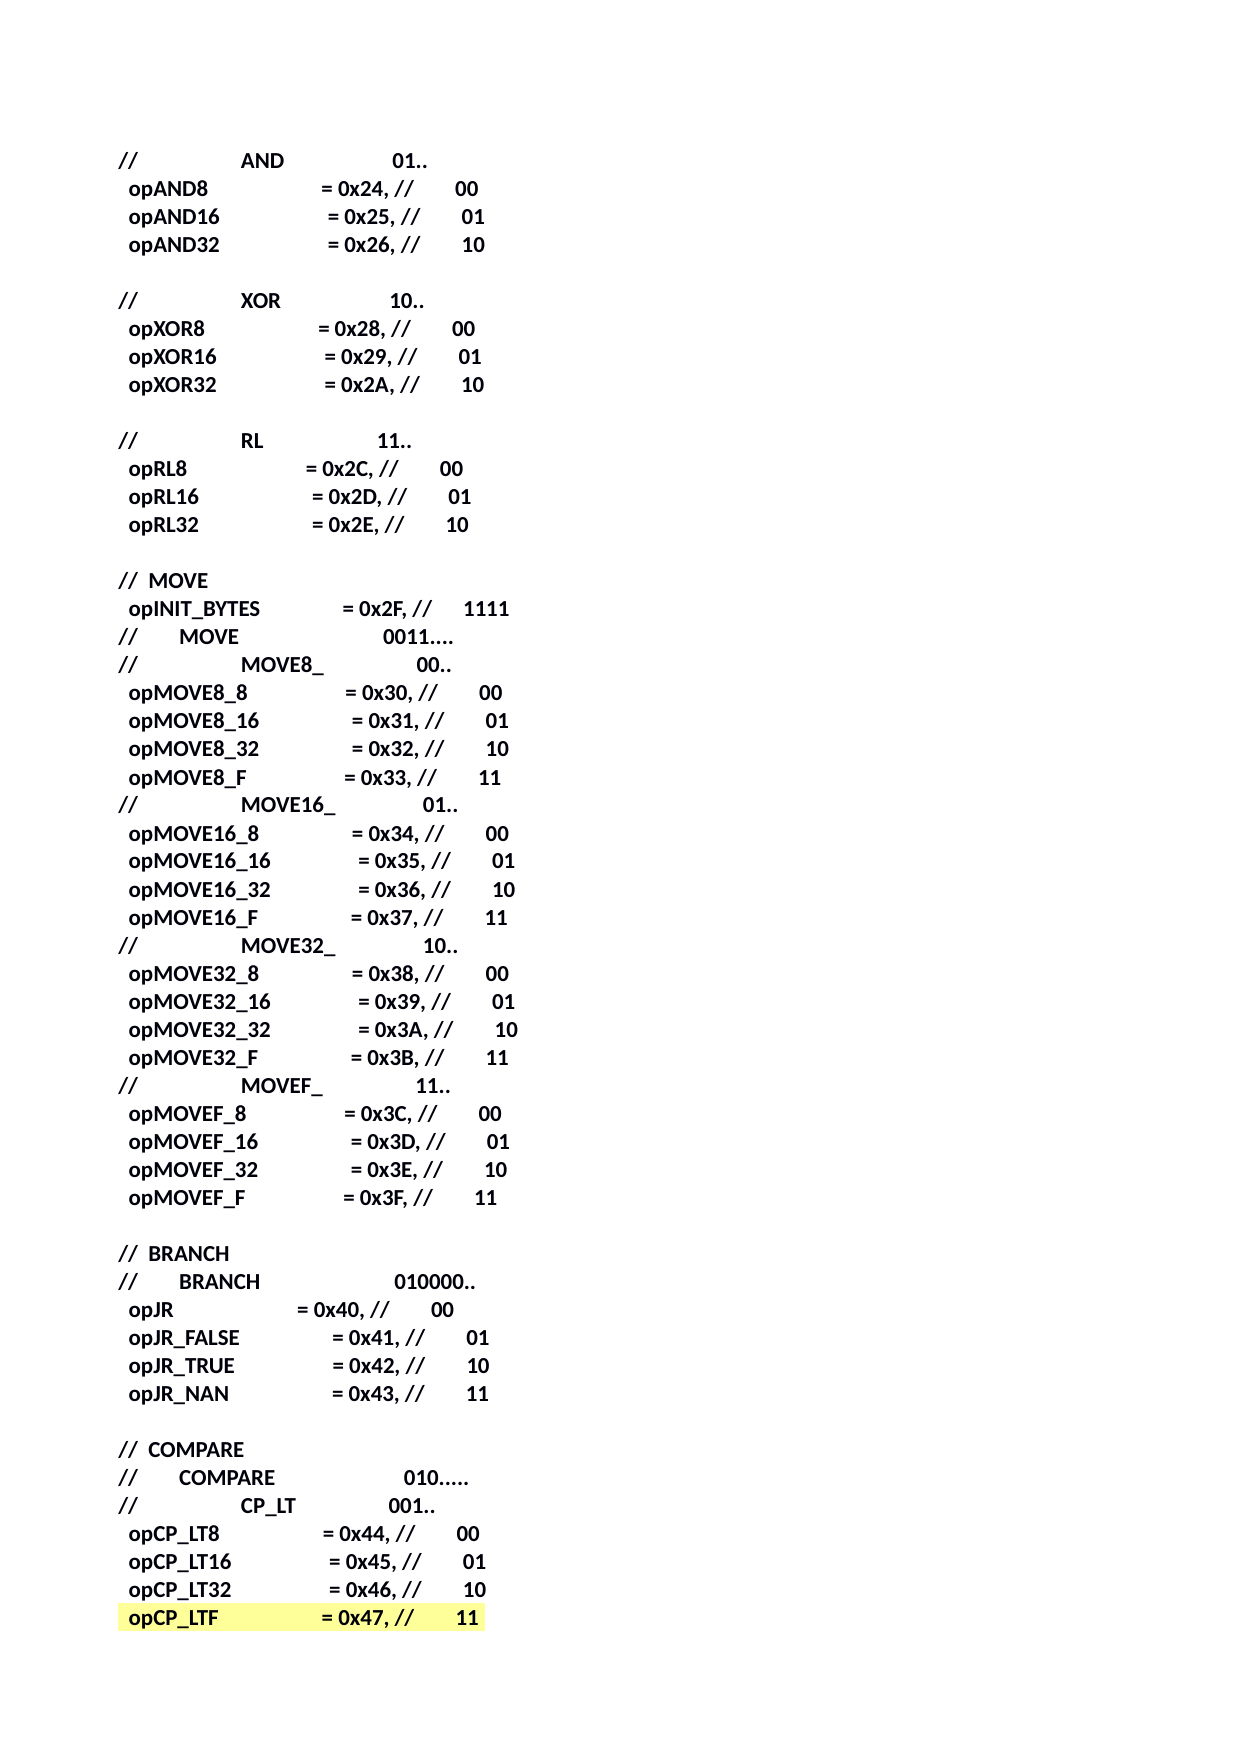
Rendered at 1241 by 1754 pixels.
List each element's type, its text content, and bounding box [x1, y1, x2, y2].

text opJR_FALSE = 0x41, // 01 [118, 1323, 1122, 1351]
text opMOVE16_F = 0x37, // 11 [118, 903, 1122, 931]
text opMOVEF_16 = 0x3D, // 01 [118, 1127, 1122, 1155]
text // CP_LT 001.. [118, 1491, 1122, 1519]
text opRL8 = 0x2C, // 00 [118, 454, 1122, 482]
text opMOVE16_32 = 0x36, // 10 [118, 875, 1122, 903]
text opCP_LT32 = 0x46, // 10 [118, 1575, 1122, 1603]
text opMOVE8_16 = 0x31, // 01 [118, 707, 1122, 734]
text // MOVEF_ 11.. [118, 1071, 1122, 1099]
text // XOR 10.. [118, 286, 1122, 314]
text opCP_LT8 = 0x44, // 00 [118, 1519, 1122, 1547]
text opAND16 = 0x25, // 01 [118, 202, 1122, 230]
text opMOVE32_8 = 0x38, // 00 [118, 959, 1122, 987]
text opAND8 = 0x24, // 00 [118, 174, 1122, 202]
text opAND32 = 0x26, // 10 [118, 230, 1122, 258]
text // BRANCH 010000.. [118, 1267, 1122, 1295]
text opXOR8 = 0x28, // 00 [118, 314, 1122, 342]
text opXOR32 = 0x2A, // 10 [118, 370, 1122, 398]
text opMOVE32_F = 0x3B, // 11 [118, 1043, 1122, 1071]
text // BRANCH [118, 1239, 1122, 1267]
text opMOVE32_32 = 0x3A, // 10 [118, 1015, 1122, 1043]
text // MOVE32_ 10.. [118, 931, 1122, 959]
text // MOVE16_ 01.. [118, 791, 1122, 819]
text opMOVE32_16 = 0x39, // 01 [118, 987, 1122, 1015]
text opJR = 0x40, // 00 [118, 1295, 1122, 1323]
text opMOVEF_8 = 0x3C, // 00 [118, 1099, 1122, 1127]
text // COMPARE 010..... [118, 1463, 1122, 1491]
text opJR_TRUE = 0x42, // 10 [118, 1351, 1122, 1379]
text opCP_LTF = 0x47, // 11 [118, 1603, 1122, 1631]
text opMOVE16_8 = 0x34, // 00 [118, 819, 1122, 847]
text opXOR16 = 0x29, // 01 [118, 342, 1122, 370]
text opJR_NAN = 0x43, // 11 [118, 1379, 1122, 1407]
text // RL 11.. [118, 426, 1122, 454]
text // MOVE 0011.... [118, 622, 1122, 651]
text // COMPARE [118, 1435, 1122, 1463]
text opMOVE16_16 = 0x35, // 01 [118, 847, 1122, 875]
text opMOVEF_32 = 0x3E, // 10 [118, 1155, 1122, 1183]
text opRL32 = 0x2E, // 10 [118, 510, 1122, 538]
text opINIT_BYTES = 0x2F, // 1111 [118, 594, 1122, 622]
text opRL16 = 0x2D, // 01 [118, 482, 1122, 510]
text opMOVE8_F = 0x33, // 11 [118, 763, 1122, 791]
text opMOVE8_8 = 0x30, // 00 [118, 678, 1122, 707]
text // MOVE8_ 00.. [118, 651, 1122, 678]
text opMOVEF_F = 0x3F, // 11 [118, 1183, 1122, 1211]
text opCP_LT16 = 0x45, // 01 [118, 1547, 1122, 1575]
text // AND 01.. [118, 146, 1122, 174]
text opMOVE8_32 = 0x32, // 10 [118, 734, 1122, 763]
text // MOVE [118, 566, 1122, 594]
